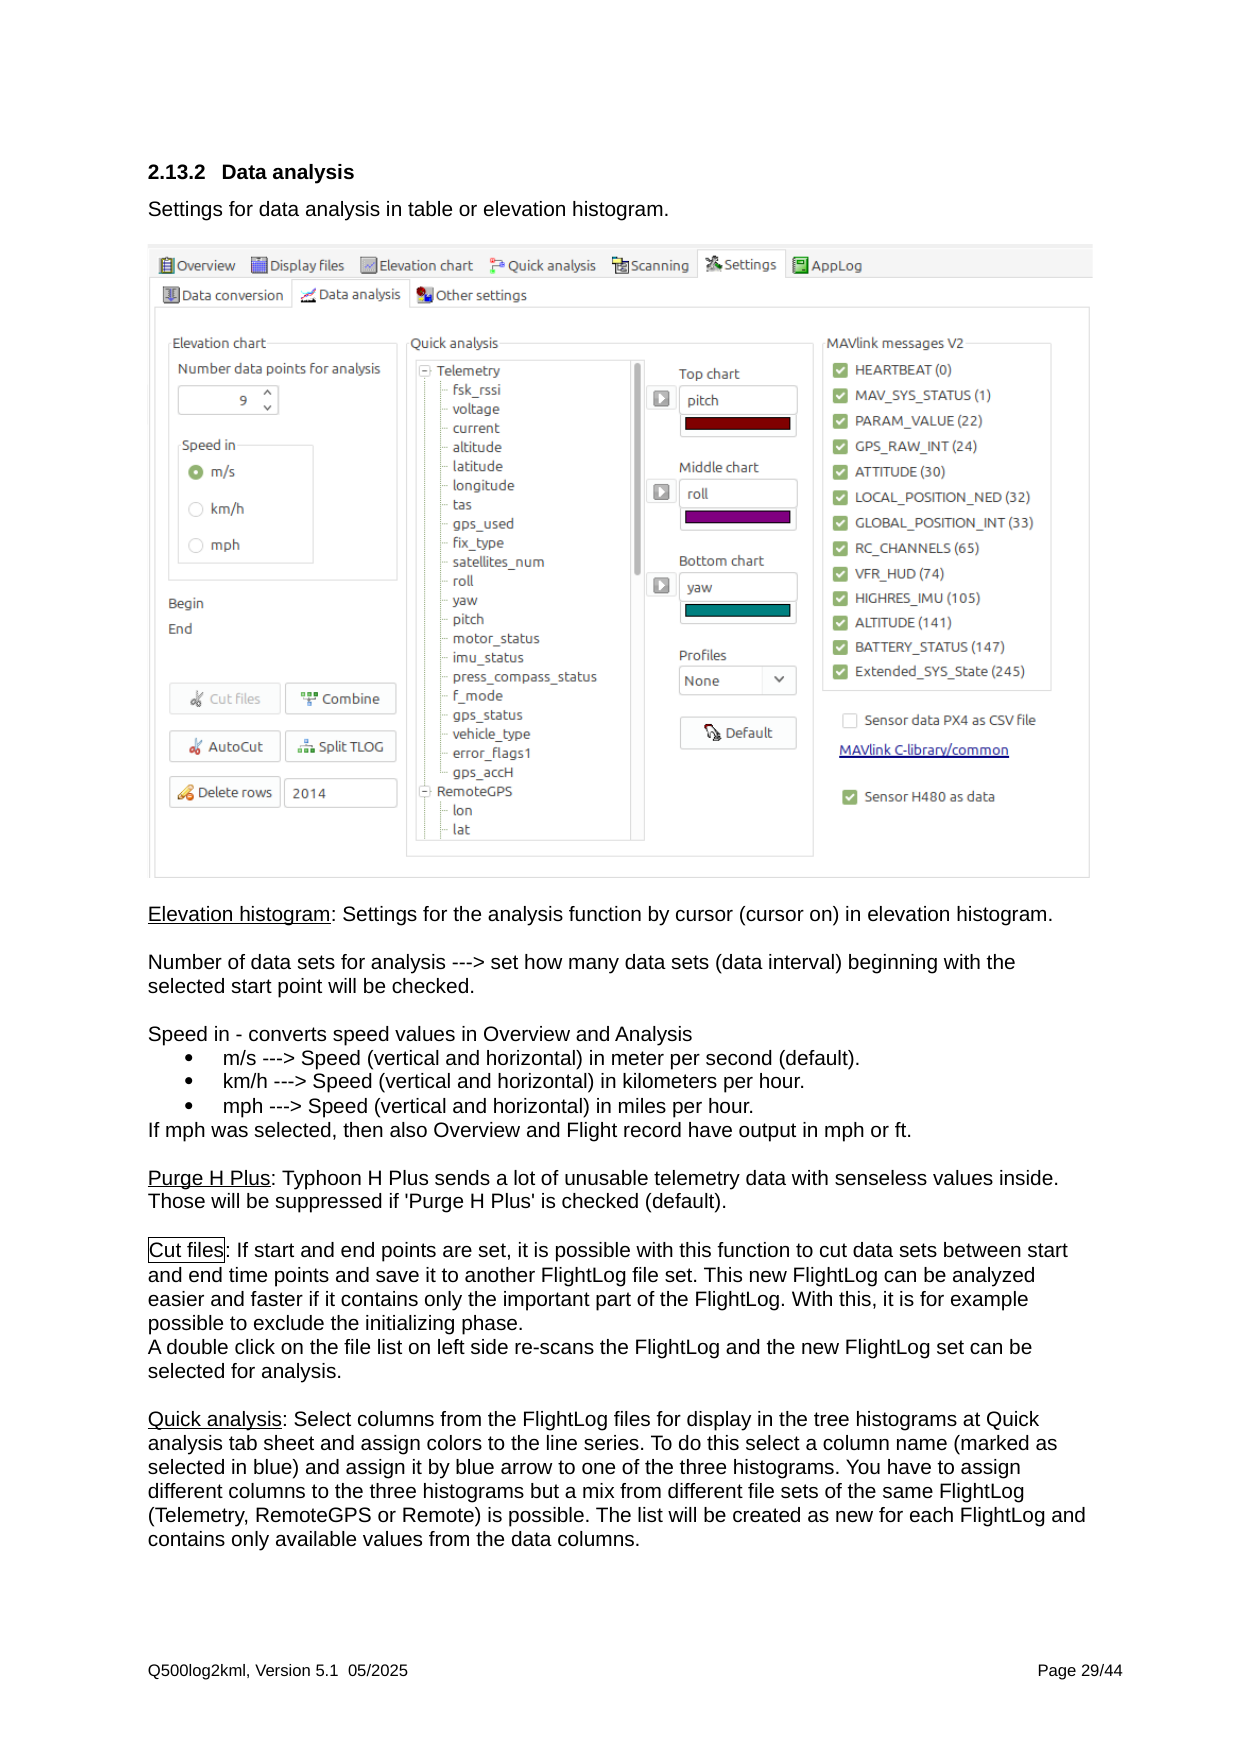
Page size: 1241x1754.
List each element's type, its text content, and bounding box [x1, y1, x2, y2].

picture [147, 244, 1093, 878]
subtitle Data analysis [148, 160, 1093, 184]
list mph ---> Speed (vertical and horizontal) in miles per hour. [185, 1093, 1093, 1117]
text Elevation histogram: Settings for the analysis function by cursor (cursor on) in elevation histogram. [148, 902, 1093, 926]
text Number of data sets for analysis ---> set how many data sets (data interval) beginning with the selected start point will be checked. [148, 949, 1093, 997]
list m/s ---> Speed (vertical and horizontal) in meter per second (default). [185, 1045, 1093, 1069]
text Cut files: If start and end points are set, it is possible with this function to cut data sets between start and end time points and save it to another FlightLog file set. This new FlightLog can be analyzed easier and faster if it contains only the important part of the FlightLog. With this, it is for example possible to exclude the initializing phase. [148, 1237, 1093, 1335]
list km/h ---> Speed (vertical and horizontal) in kilometers per hour. [185, 1069, 1093, 1093]
text Settings for data analysis in table or elevation histogram. [148, 197, 1093, 221]
text Speed in - converts speed values in Overview and Analysis [148, 1021, 1093, 1045]
text Purge H Plus: Typhoon H Plus sends a lot of unusable telemetry data with senseless values inside. Those will be suppressed if 'Purge H Plus' is checked (default). [148, 1165, 1093, 1213]
text If mph was selected, then also Overview and Flight record have output in mph or ft. [148, 1117, 1093, 1141]
text A double click on the file list on left side re-scans the FlightLog and the new FlightLog set can be selected for analysis. [148, 1335, 1093, 1383]
text Quick analysis: Select columns from the FlightLog files for display in the tree histograms at Quick analysis tab sheet and assign colors to the line series. To do this select a column name (marked as selected in blue) and assign it by blue arrow to one of the three histograms. You have to assign different columns to the three histograms but a mix from different file sets of the same FlightLog (Telemetry, RemoteGPS or Remote) is possible. The list will be created as new for each FlightLog and contains only available values from the data columns. [148, 1407, 1093, 1551]
